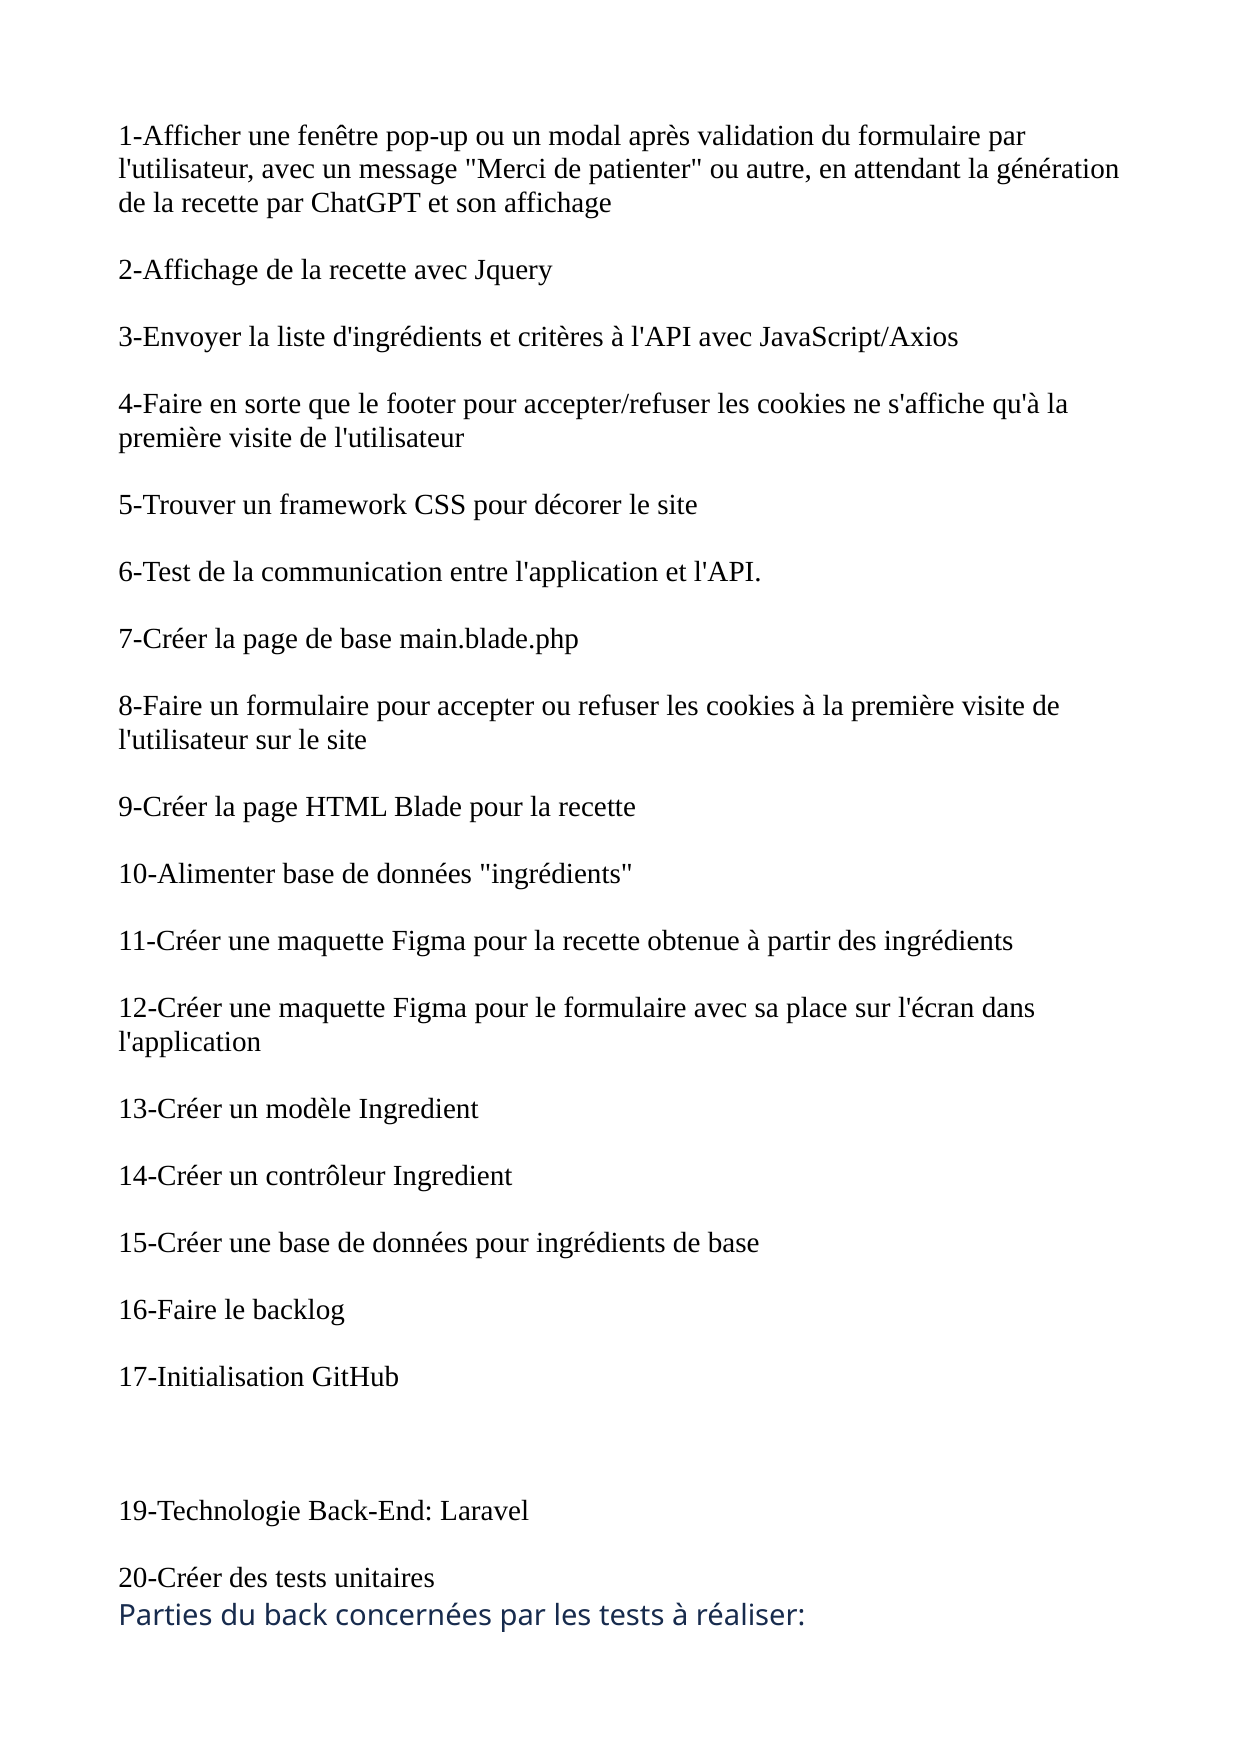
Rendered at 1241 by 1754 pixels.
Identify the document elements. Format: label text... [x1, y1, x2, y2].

text 5-Trouver un framework CSS pour décorer le site [118, 487, 1122, 521]
text 17-Initialisation GitHub [118, 1359, 1122, 1393]
text 4-Faire en sorte que le footer pour accepter/refuser les cookies ne s'affiche qu'à la première visite de l'utilisateur [118, 386, 1122, 453]
text 13-Créer un modèle Ingredient [118, 1091, 1122, 1124]
text 7-Créer la page de base main.blade.php [118, 621, 1122, 655]
text 20-Créer des tests unitaires [118, 1560, 1122, 1594]
text 2-Affichage de la recette avec Jquery [118, 252, 1122, 286]
text 6-Test de la communication entre l'application et l'API. [118, 554, 1122, 588]
text 11-Créer une maquette Figma pour la recette obtenue à partir des ingrédients [118, 923, 1122, 957]
text 16-Faire le backlog [118, 1292, 1122, 1326]
text 8-Faire un formulaire pour accepter ou refuser les cookies à la première visite de l'utilisateur sur le site [118, 688, 1122, 755]
text 14-Créer un contrôleur Ingredient [118, 1158, 1122, 1191]
text 12-Créer une maquette Figma pour le formulaire avec sa place sur l'écran dans l'application [118, 990, 1122, 1057]
text 1-Afficher une fenêtre pop-up ou un modal après validation du formulaire par l'utilisateur, avec un message "Merci de patienter" ou autre, en attendant la génération de la recette par ChatGPT et son affichage [118, 118, 1122, 219]
text 3-Envoyer la liste d'ingrédients et critères à l'API avec JavaScript/Axios [118, 319, 1122, 353]
text 15-Créer une base de données pour ingrédients de base [118, 1225, 1122, 1258]
text 10-Alimenter base de données "ingrédients" [118, 856, 1122, 889]
text 19-Technologie Back-End: Laravel [118, 1493, 1122, 1527]
text 9-Créer la page HTML Blade pour la recette [118, 789, 1122, 822]
text Parties du back concernées par les tests à réaliser: [118, 1594, 1122, 1634]
